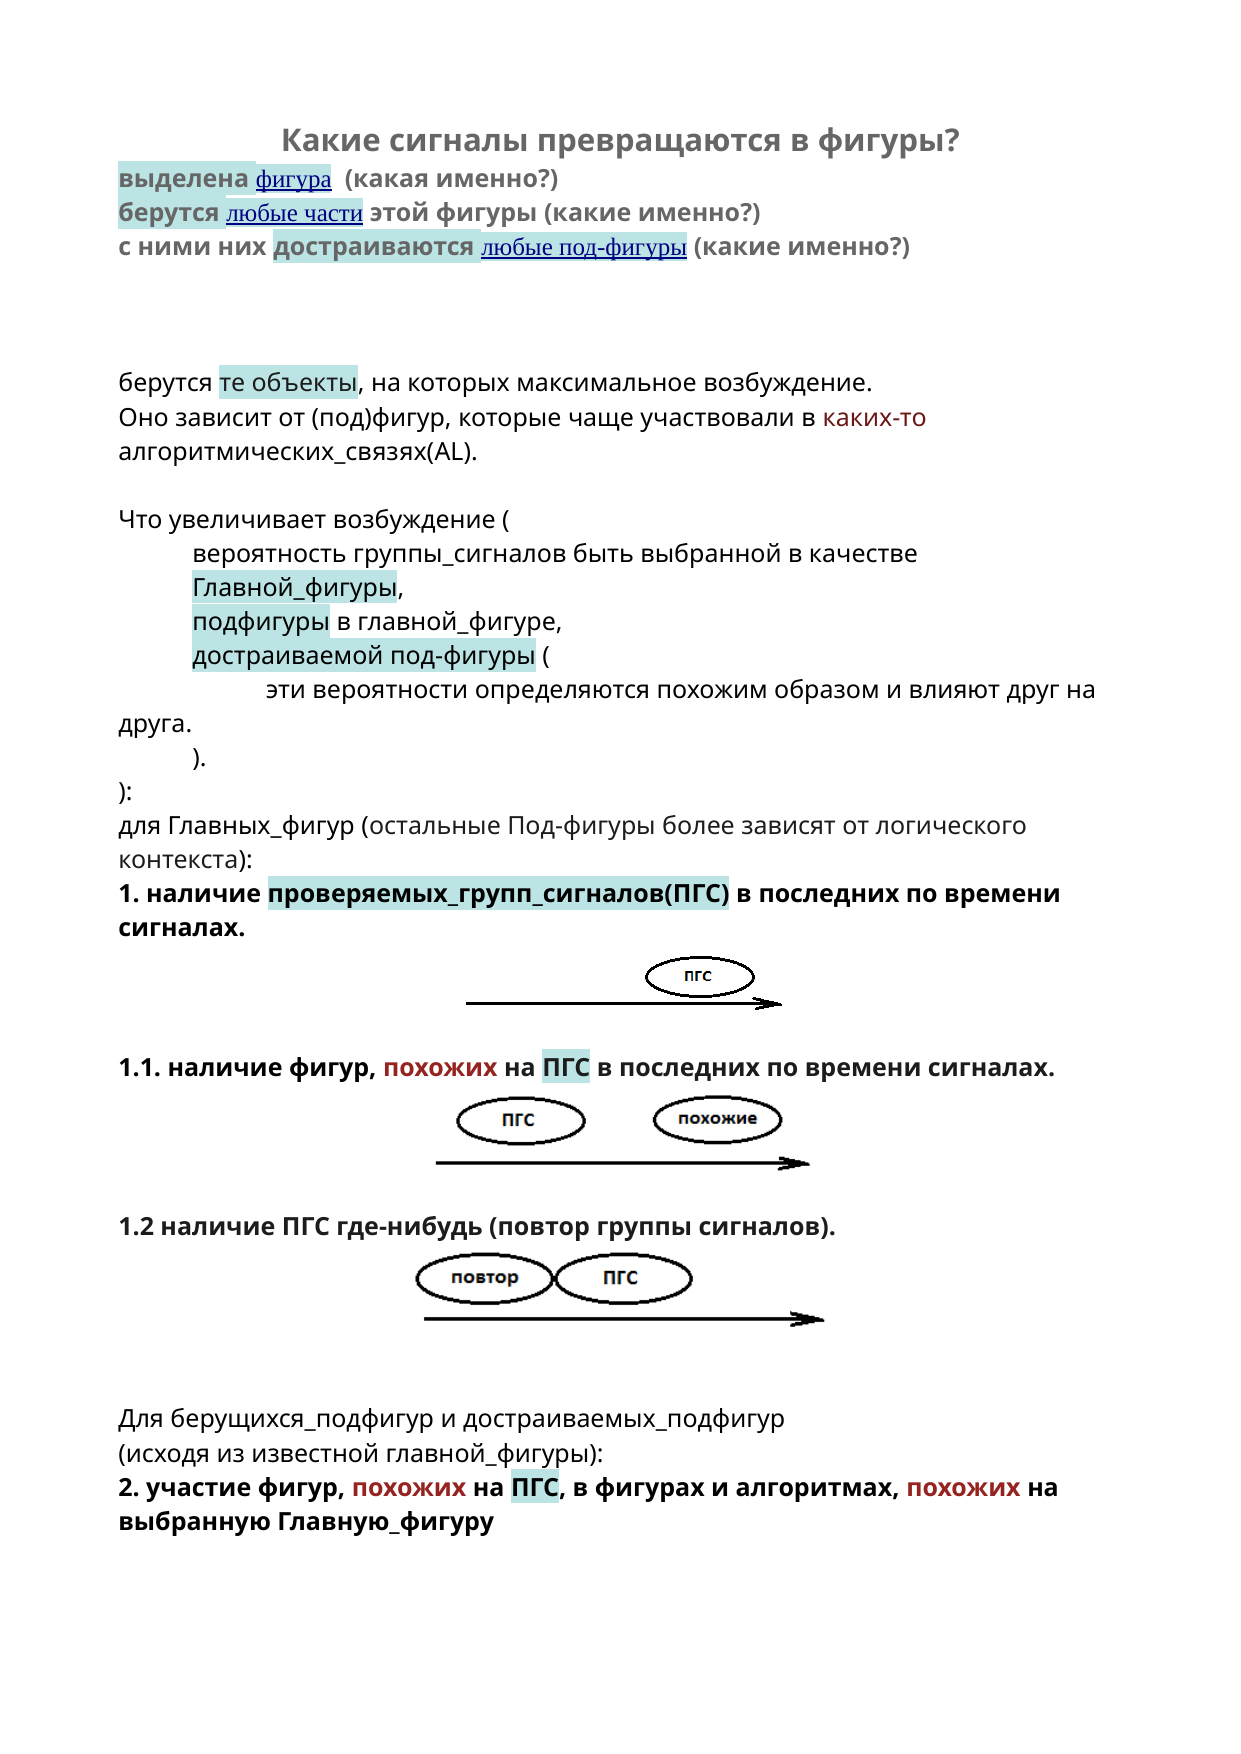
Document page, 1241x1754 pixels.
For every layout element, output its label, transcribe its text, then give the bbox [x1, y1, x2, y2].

text берутся те объекты, на которых максимальное возбуждение. [118, 365, 1122, 399]
text вероятность группы_сигналов быть выбранной в качестве [118, 535, 1122, 569]
text Главной_фигуры, [118, 569, 1122, 603]
text ): [118, 774, 1122, 808]
picture [428, 1083, 812, 1175]
text для Главных_фигур (остальные Под-фигуры более зависят от логического контекста): [118, 808, 1122, 876]
text ). [118, 740, 1122, 774]
text подфигуры в главной_фигуре, [118, 603, 1122, 638]
text Какие сигналы превращаются в фигуры? [118, 118, 1122, 161]
picture [412, 1243, 828, 1333]
text Что увеличивает возбуждение ( [118, 501, 1122, 535]
text (исходя из известной главной_фигуры): [118, 1435, 1122, 1469]
text достраиваемой под-фигуры ( [118, 638, 1122, 672]
text 1.2 наличие ПГС где-нибудь (повтор группы сигналов). [118, 1209, 1122, 1243]
text берутся любые части этой фигуры (какие именно?) [118, 195, 1122, 229]
text 2. участие фигур, похожих на ПГС, в фигурах и алгоритмах, похожих на выбранную Главную_фигуру [118, 1469, 1122, 1537]
text с ними них достраиваются любые под-фигуры (какие именно?) [118, 229, 1122, 263]
text Для берущихся_подфигур и достраиваемых_подфигур [118, 1401, 1122, 1435]
picture [454, 944, 786, 1016]
text Оно зависит от (под)фигур, которые чаще участвовали в каких-то алгоритмических_связях(AL). [118, 399, 1122, 467]
text 1.1. наличие фигур, похожих на ПГС в последних по времени сигналах. [118, 1049, 1122, 1083]
text 1. наличие проверяемых_групп_сигналов(ПГС) в последних по времени сигналах. [118, 876, 1122, 944]
text выделена фигура (какая именно?) [118, 161, 1122, 195]
text эти вероятности определяются похожим образом и влияют друг на друга. [118, 672, 1122, 740]
